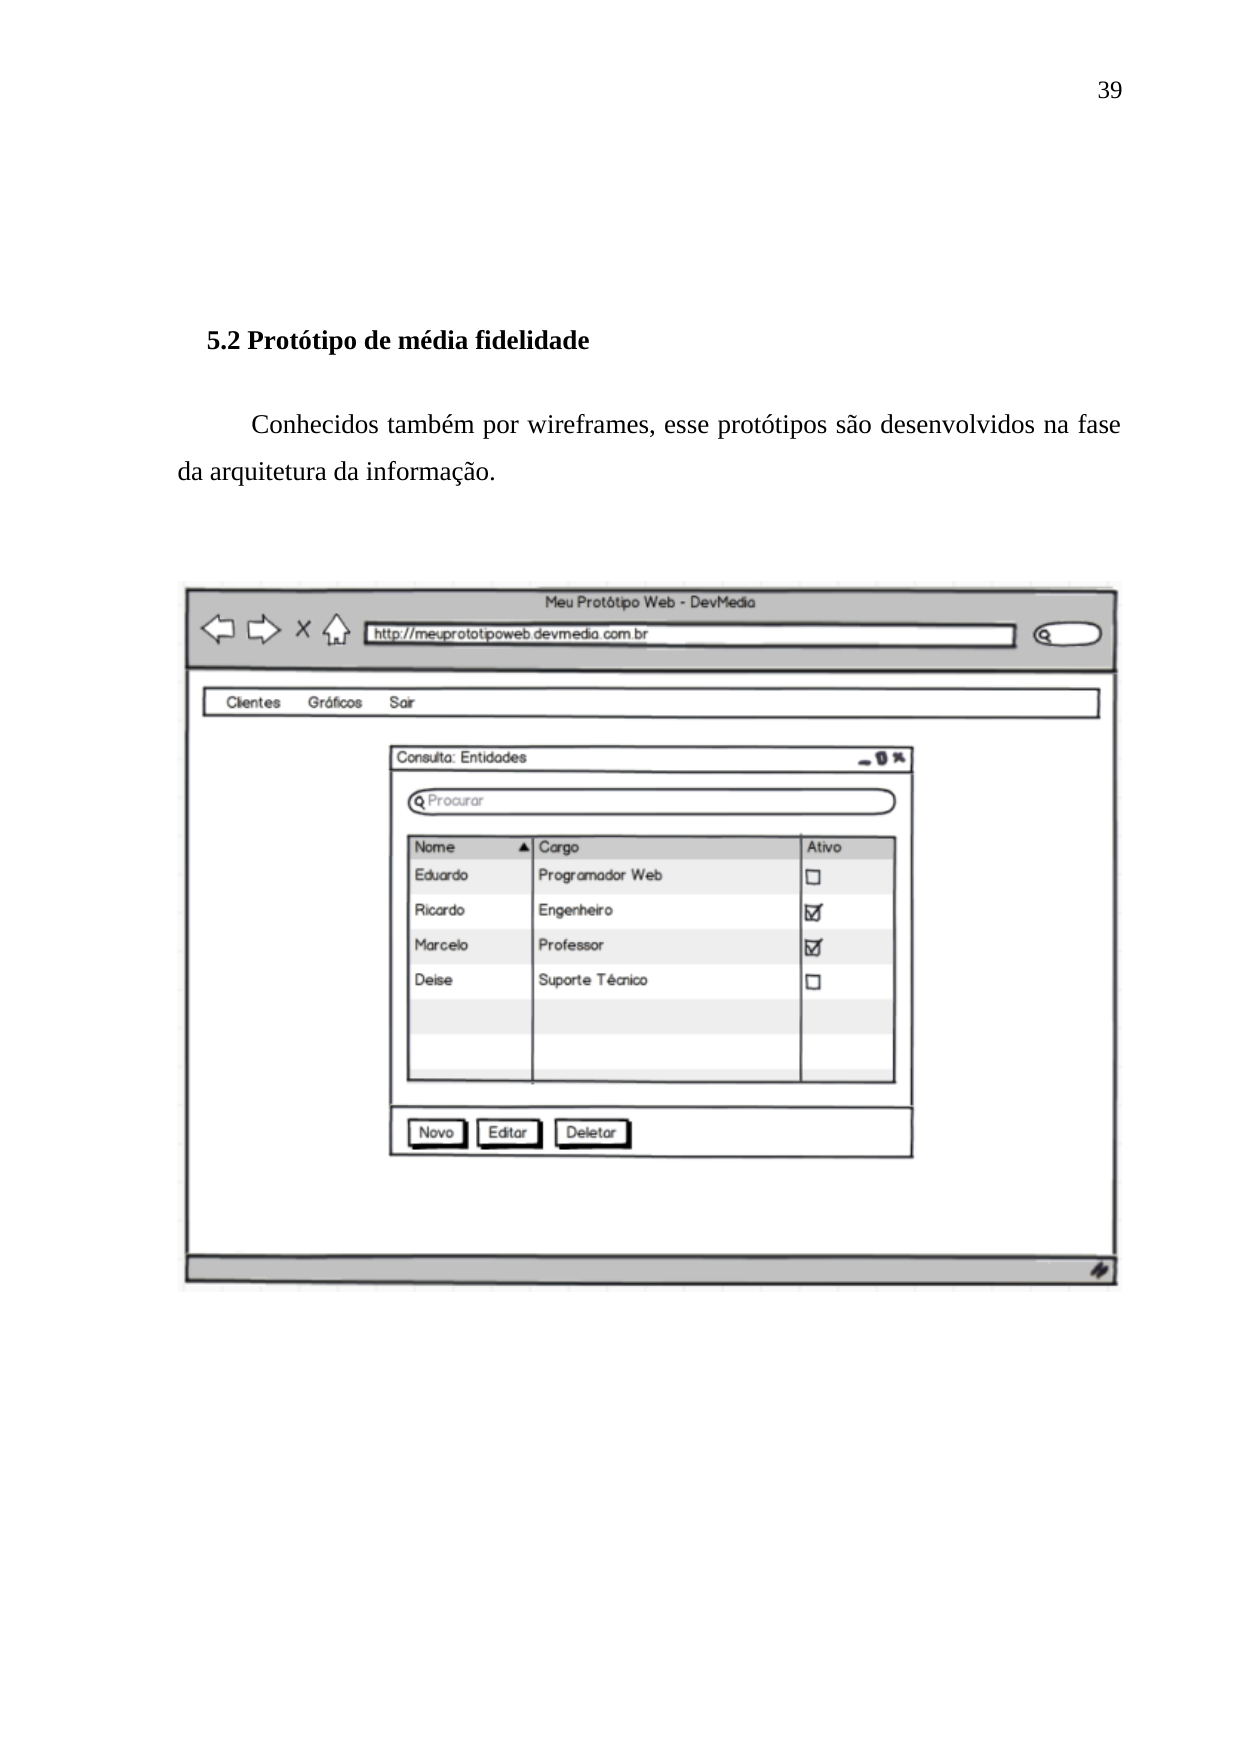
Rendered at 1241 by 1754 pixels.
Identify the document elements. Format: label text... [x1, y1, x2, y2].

picture [177, 581, 1123, 1292]
text Conhecidos também por wireframes, esse protótipos são desenvolvidos na fase da arquitetura da informação. [177, 408, 1122, 486]
subtitle 5.2 Protótipo de média fidelidade [177, 324, 1122, 355]
